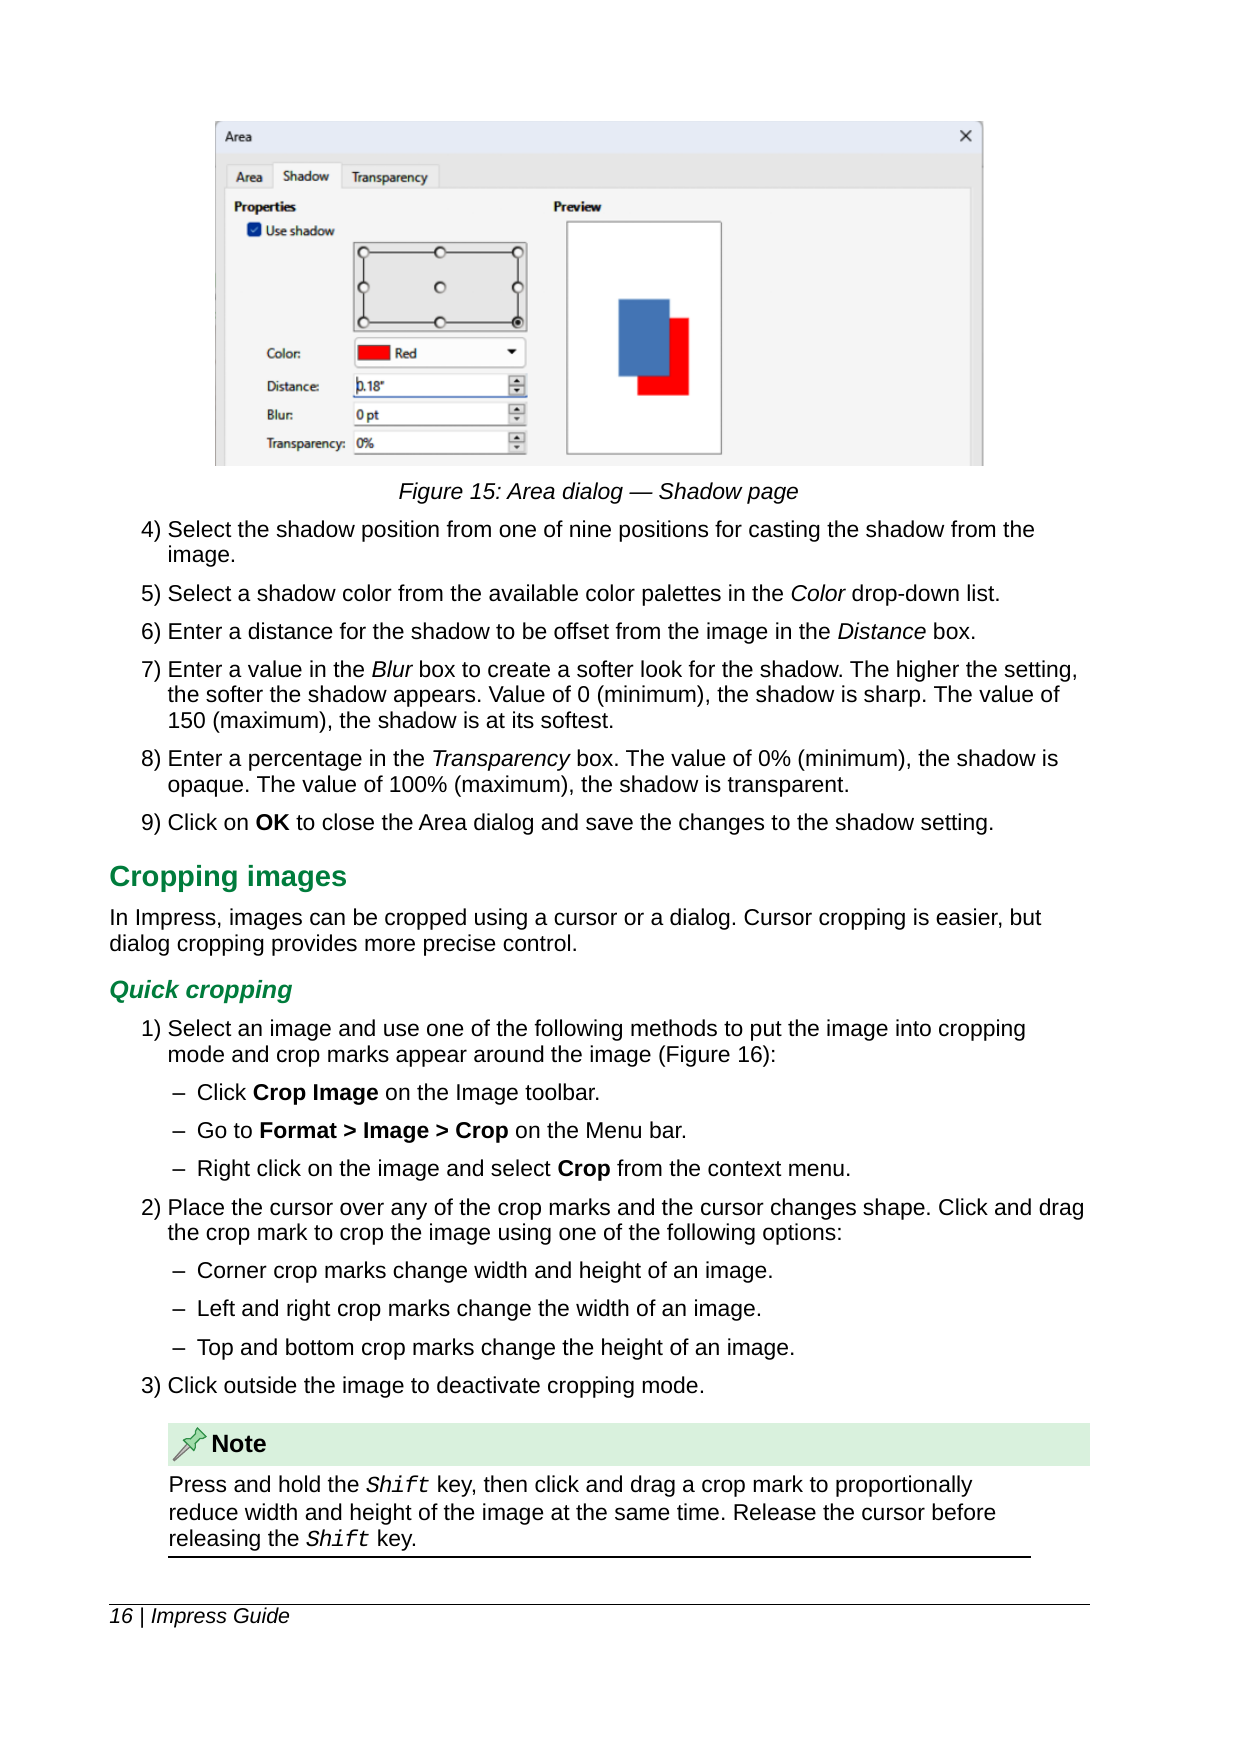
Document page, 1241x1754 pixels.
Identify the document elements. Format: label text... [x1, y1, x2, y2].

list Enter a distance for the shadow to be offset from the image in the Distance box. [153, 618, 1090, 644]
picture [215, 121, 984, 466]
list Go to Format > Image > Crop on the Menu bar. [182, 1118, 1090, 1144]
list Click outside the image to deactivate cropping mode. [153, 1372, 1090, 1398]
subtitle Quick cropping [109, 976, 1090, 1004]
subtitle Note [168, 1423, 1090, 1466]
list Enter a percentage in the Transparency box. The value of 0% (minimum), the shadow is opaque. The value of 100% (maximum), the shadow is transparent. [153, 746, 1090, 797]
list Left and right crop marks change the width of an image. [182, 1296, 1090, 1322]
list Select the shadow position from one of nine positions for casting the shadow from the image. [153, 516, 1090, 568]
list Click Crop Image on the Image toolbar. [182, 1080, 1090, 1106]
list Corner crop marks change width and height of an image. [182, 1258, 1090, 1284]
list Select a shadow color from the available color palettes in the Color drop-down list. [153, 580, 1090, 606]
list Right click on the image and select Crop from the context menu. [182, 1156, 1090, 1182]
text Press and hold the Shift key, then click and drag a crop mark to proportionally reduce width and height of the image at the same time. Release the cursor before releasing the Shift key. [168, 1472, 1031, 1556]
list Top and bottom crop marks change the height of an image. [182, 1334, 1090, 1360]
text Figure 15: Area dialog — Shadow page [215, 478, 984, 504]
text In Impress, images can be cropped using a cursor or a dialog. Cursor cropping is easier, but dialog cropping provides more precise control. [109, 905, 1090, 956]
list Place the cursor over any of the crop marks and the cursor changes shape. Click and drag the crop mark to crop the image using one of the following options: [153, 1194, 1090, 1246]
list Enter a value in the Blur box to create a softer look for the shadow. The higher the setting, the softer the shadow appears. Value of 0 (minimum), the shadow is sharp. The value of 150 (maximum), the shadow is at its softest. [153, 656, 1090, 733]
subtitle Cropping images [109, 860, 1090, 893]
list Click on OK to close the Area dialog and save the changes to the shadow setting. [153, 809, 1090, 835]
list Select an image and use one of the following methods to put the image into cropping mode and crop marks appear around the image (Figure 16): [153, 1016, 1090, 1067]
